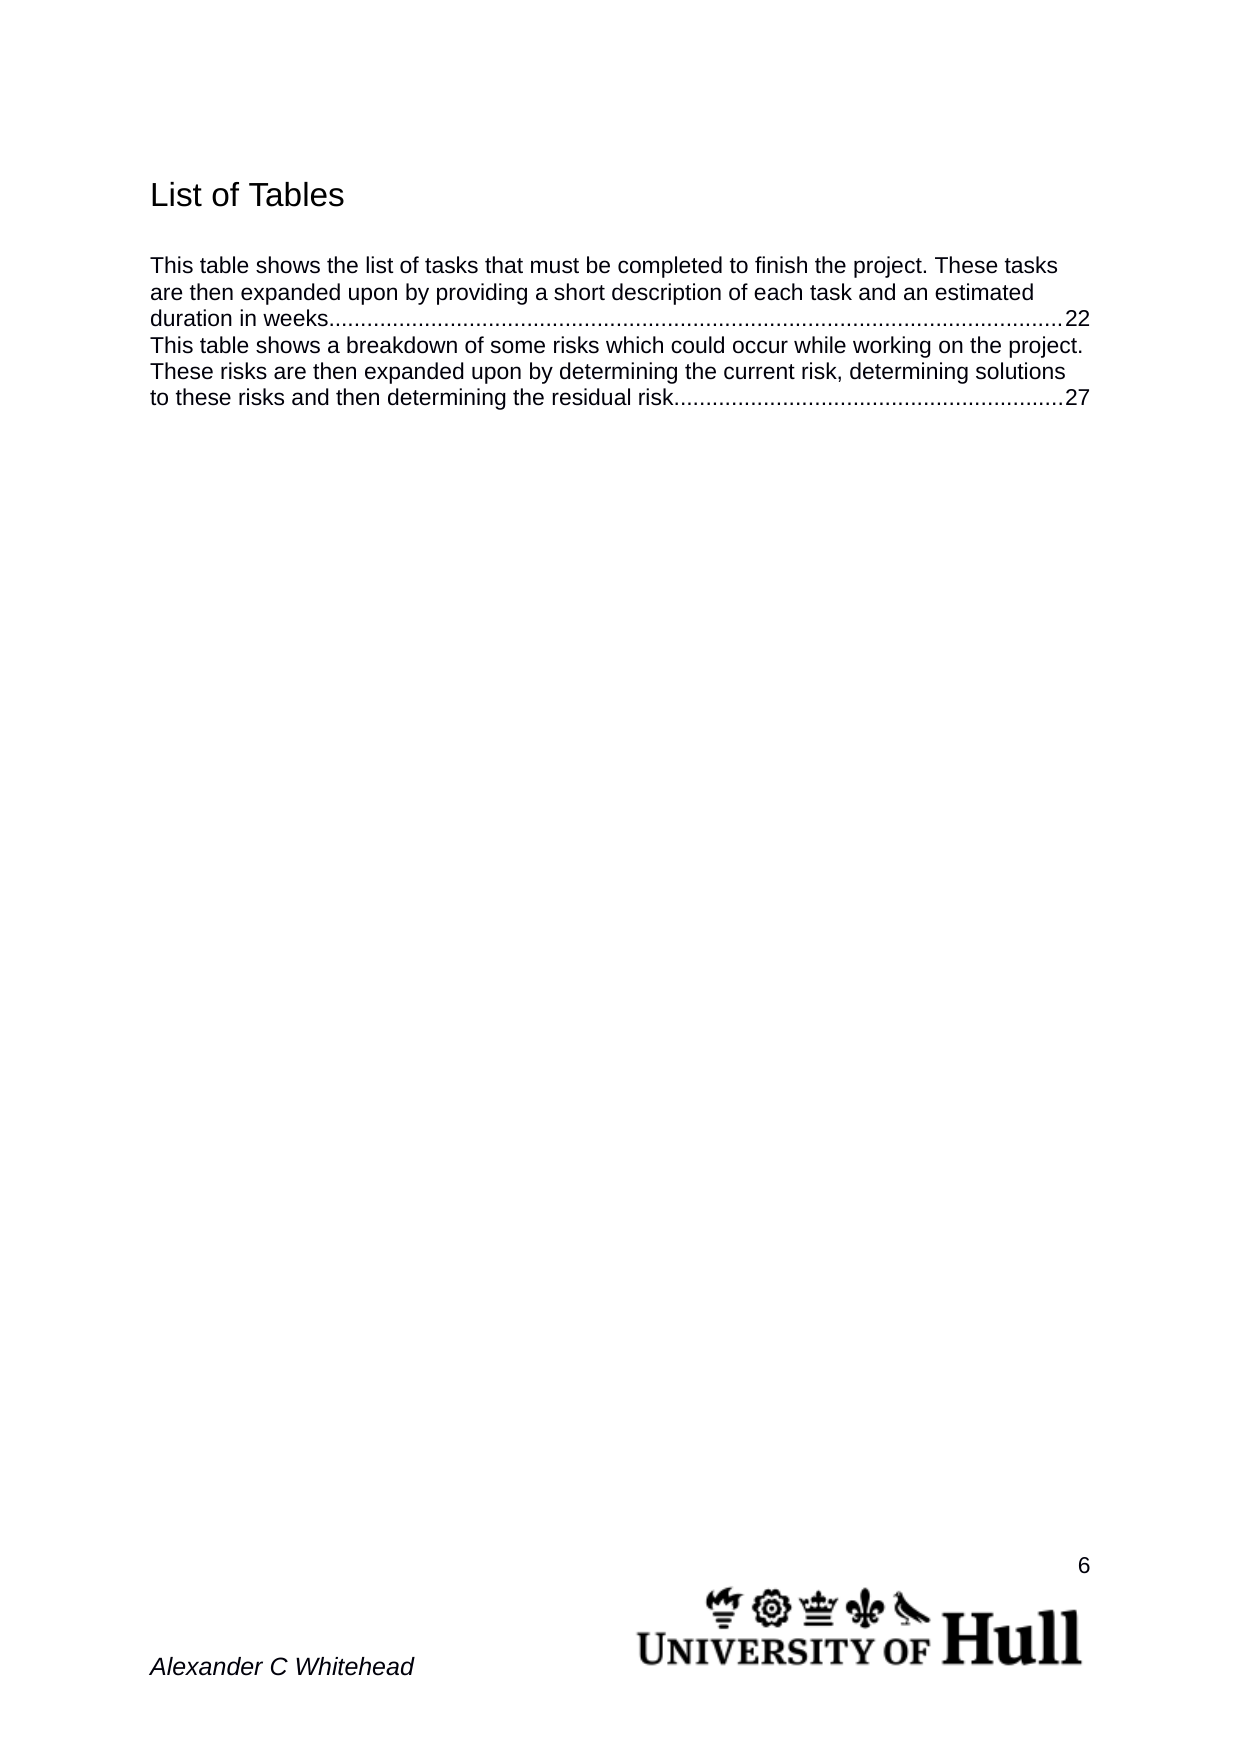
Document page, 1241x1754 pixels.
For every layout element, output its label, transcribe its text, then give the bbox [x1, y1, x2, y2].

text This table shows a breakdown of some risks which could occur while working on the project. These risks are then expanded upon by determining the current risk, determining solutions to these risks and then determining the residual risk. 27 [150, 332, 1090, 411]
text This table shows the list of tasks that must be completed to finish the project. These tasks are then expanded upon by providing a short description of each task and an estimated duration in weeks. 22 [150, 252, 1090, 332]
subtitle List of Tables [150, 175, 1090, 213]
picture [630, 1578, 1091, 1675]
